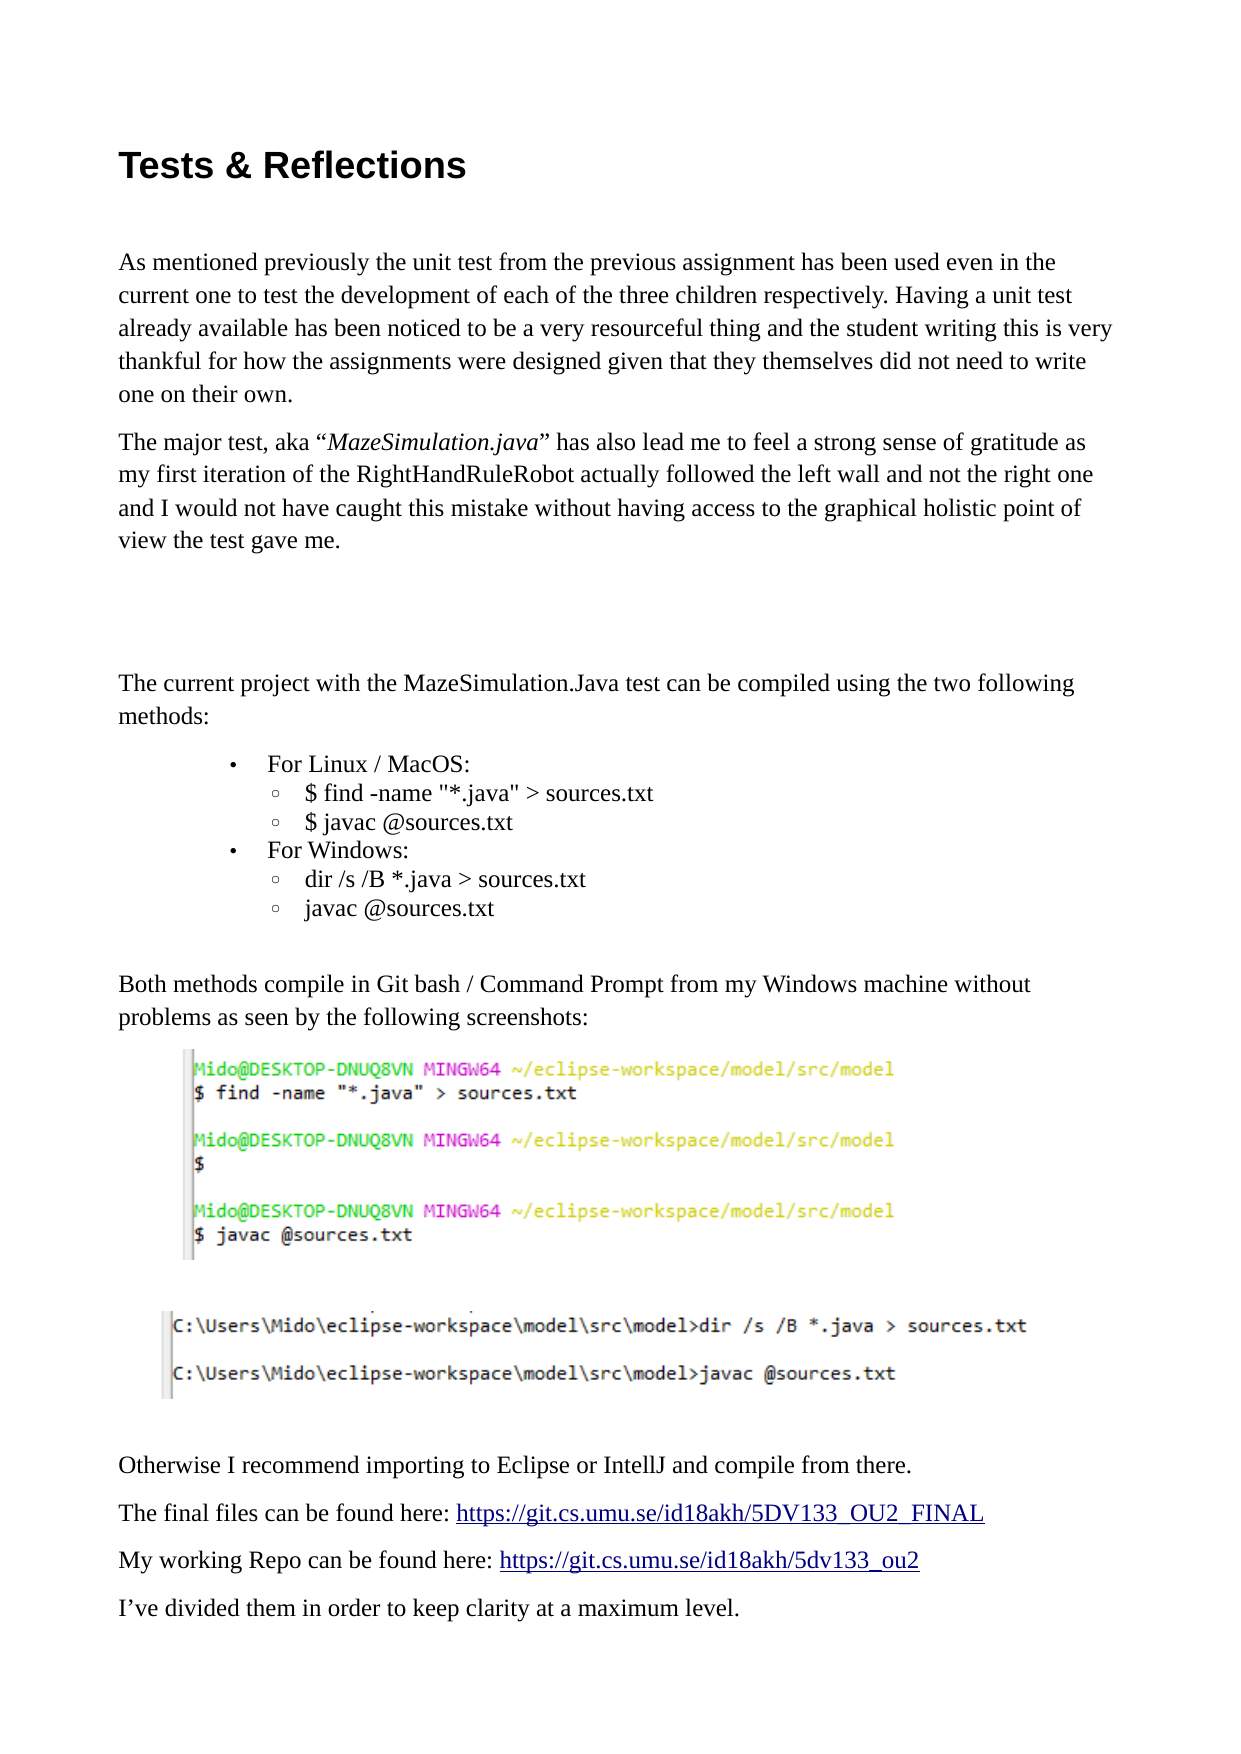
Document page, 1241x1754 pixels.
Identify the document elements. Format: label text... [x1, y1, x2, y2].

list $ javac @sources.txt [267, 807, 1122, 835]
text The major test, aka “MazeSimulation.java” has also lead me to feel a strong sense of gratitude as my first iteration of the RightHandRuleRobot actually followed the left wall and not the right one and I would not have caught this mistake without having access to the graphical holistic point of view the test gave me. [118, 427, 1122, 554]
subtitle Tests & Reflections [118, 143, 1122, 187]
list dir /s /B *.java > sources.txt [267, 864, 1122, 893]
list javac @sources.txt [267, 893, 1122, 922]
text My working Repo can be found here: https://git.cs.umu.se/id18akh/5dv133_ou2 [118, 1546, 1122, 1574]
list $ find -name "*.java" > sources.txt [267, 778, 1122, 807]
text Both methods compile in Git bash / Command Prompt from my Windows machine without problems as seen by the following screenshots: [118, 969, 1122, 1031]
list For Linux / MacOS: [229, 749, 1122, 778]
text Otherwise I recommend importing to Eclipse or IntellJ and compile from there. [118, 1450, 1122, 1479]
text I’ve divided them in order to keep clarity at a maximum level. [118, 1593, 1122, 1622]
picture [159, 1311, 1081, 1399]
text The current project with the MazeSimulation.Java test can be compiled using the two following methods: [118, 668, 1122, 730]
text As mentioned previously the unit test from the previous assignment has been used even in the current one to test the development of each of the three children respectively. Having a unit test already available has been noticed to be a very resourceful thing and the student writing this is very thankful for how the assignments were designed given that they themselves did not need to write one on their own. [118, 247, 1122, 408]
picture [174, 1049, 1066, 1260]
list For Windows: [229, 835, 1122, 864]
text The final files can be found here: https://git.cs.umu.se/id18akh/5DV133_OU2_FINAL [118, 1498, 1122, 1527]
